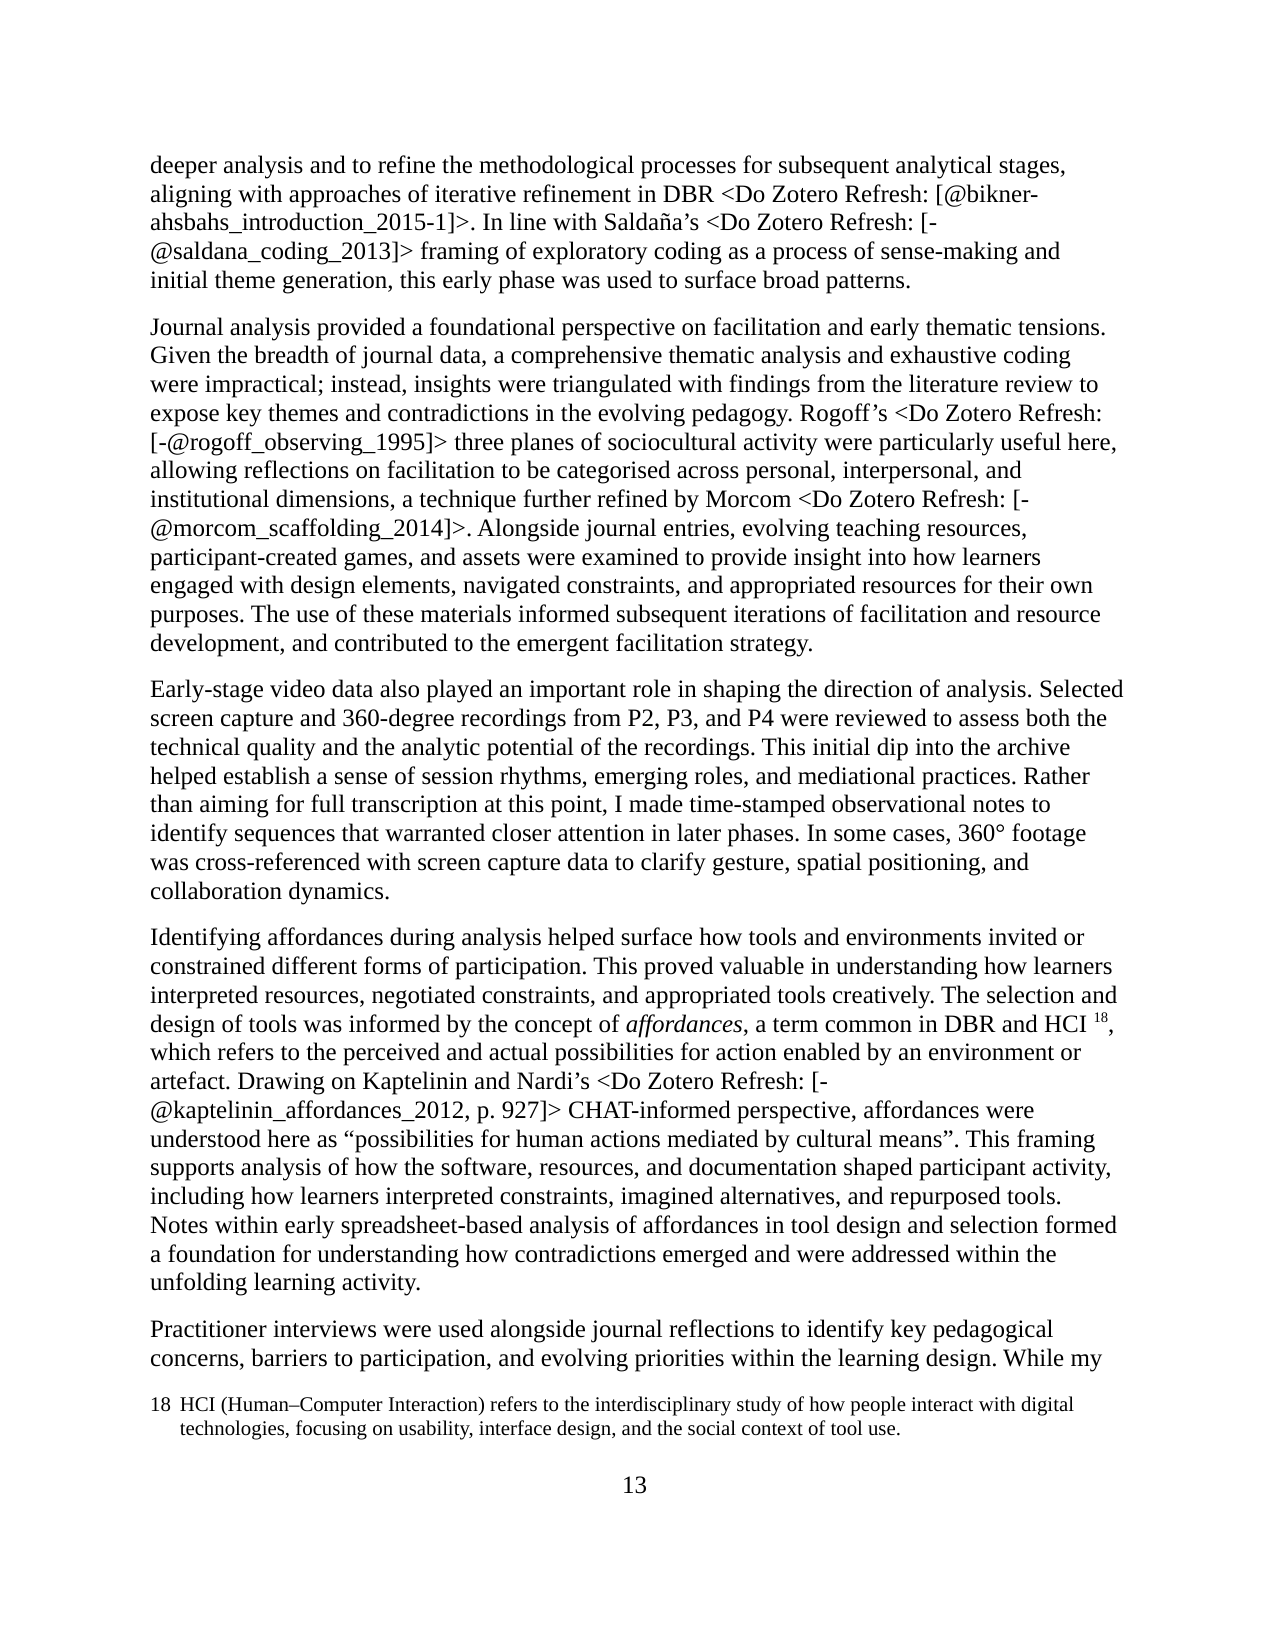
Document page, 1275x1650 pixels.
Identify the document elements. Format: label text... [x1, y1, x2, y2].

text Identifying affordances during analysis helped surface how tools and environments invited or constrained different forms of participation. This proved valuable in understanding how learners interpreted resources, negotiated constraints, and appropriated tools creatively. The selection and design of tools was informed by the concept of affordances, a term common in DBR and HCI , which refers to the perceived and actual possibilities for action enabled by an environment or artefact. Drawing on Kaptelinin and Nardi’s <Do Zotero Refresh: [-@kaptelinin_affordances_2012, p. 927]> CHAT-informed perspective, affordances were understood here as “possibilities for human actions mediated by cultural means”. This framing supports analysis of how the software, resources, and documentation shaped participant activity, including how learners interpreted constraints, imagined alternatives, and repurposed tools. Notes within early spreadsheet-based analysis of affordances in tool design and selection formed a foundation for understanding how contradictions emerged and were addressed within the unfolding learning activity. [150, 922, 1125, 1296]
text Practitioner interviews were used alongside journal reflections to identify key pedagogical concerns, barriers to participation, and evolving priorities within the learning design. While my [150, 1314, 1125, 1372]
text deeper analysis and to refine the methodological processes for subsequent analytical stages, aligning with approaches of iterative refinement in DBR <Do Zotero Refresh: [@bikner-ahsbahs_introduction_2015-1]>. In line with Saldaña’s <Do Zotero Refresh: [-@saldana_coding_2013]> framing of exploratory coding as a process of sense-making and initial theme generation, this early phase was used to surface broad patterns. [150, 150, 1125, 294]
text HCI (Human–Computer Interaction) refers to the interdisciplinary study of how people interact with digital technologies, focusing on usability, interface design, and the social context of tool use. [150, 1392, 1125, 1440]
text Early-stage video data also played an important role in shaping the direction of analysis. Selected screen capture and 360-degree recordings from P2, P3, and P4 were reviewed to assess both the technical quality and the analytic potential of the recordings. This initial dip into the archive helped establish a sense of session rhythms, emerging roles, and mediational practices. Rather than aiming for full transcription at this point, I made time-stamped observational notes to identify sequences that warranted closer attention in later phases. In some cases, 360° footage was cross-referenced with screen capture data to clarify gesture, spatial positioning, and collaboration dynamics. [150, 674, 1125, 904]
text Journal analysis provided a foundational perspective on facilitation and early thematic tensions. Given the breadth of journal data, a comprehensive thematic analysis and exhaustive coding were impractical; instead, insights were triangulated with findings from the literature review to expose key themes and contradictions in the evolving pedagogy. Rogoff’s <Do Zotero Refresh: [-@rogoff_observing_1995]> three planes of sociocultural activity were particularly useful here, allowing reflections on facilitation to be categorised across personal, interpersonal, and institutional dimensions, a technique further refined by Morcom <Do Zotero Refresh: [-@morcom_scaffolding_2014]>. Alongside journal entries, evolving teaching resources, participant-created games, and assets were examined to provide insight into how learners engaged with design elements, navigated constraints, and appropriated resources for their own purposes. The use of these materials informed subsequent iterations of facilitation and resource development, and contributed to the emergent facilitation strategy. [150, 312, 1125, 657]
